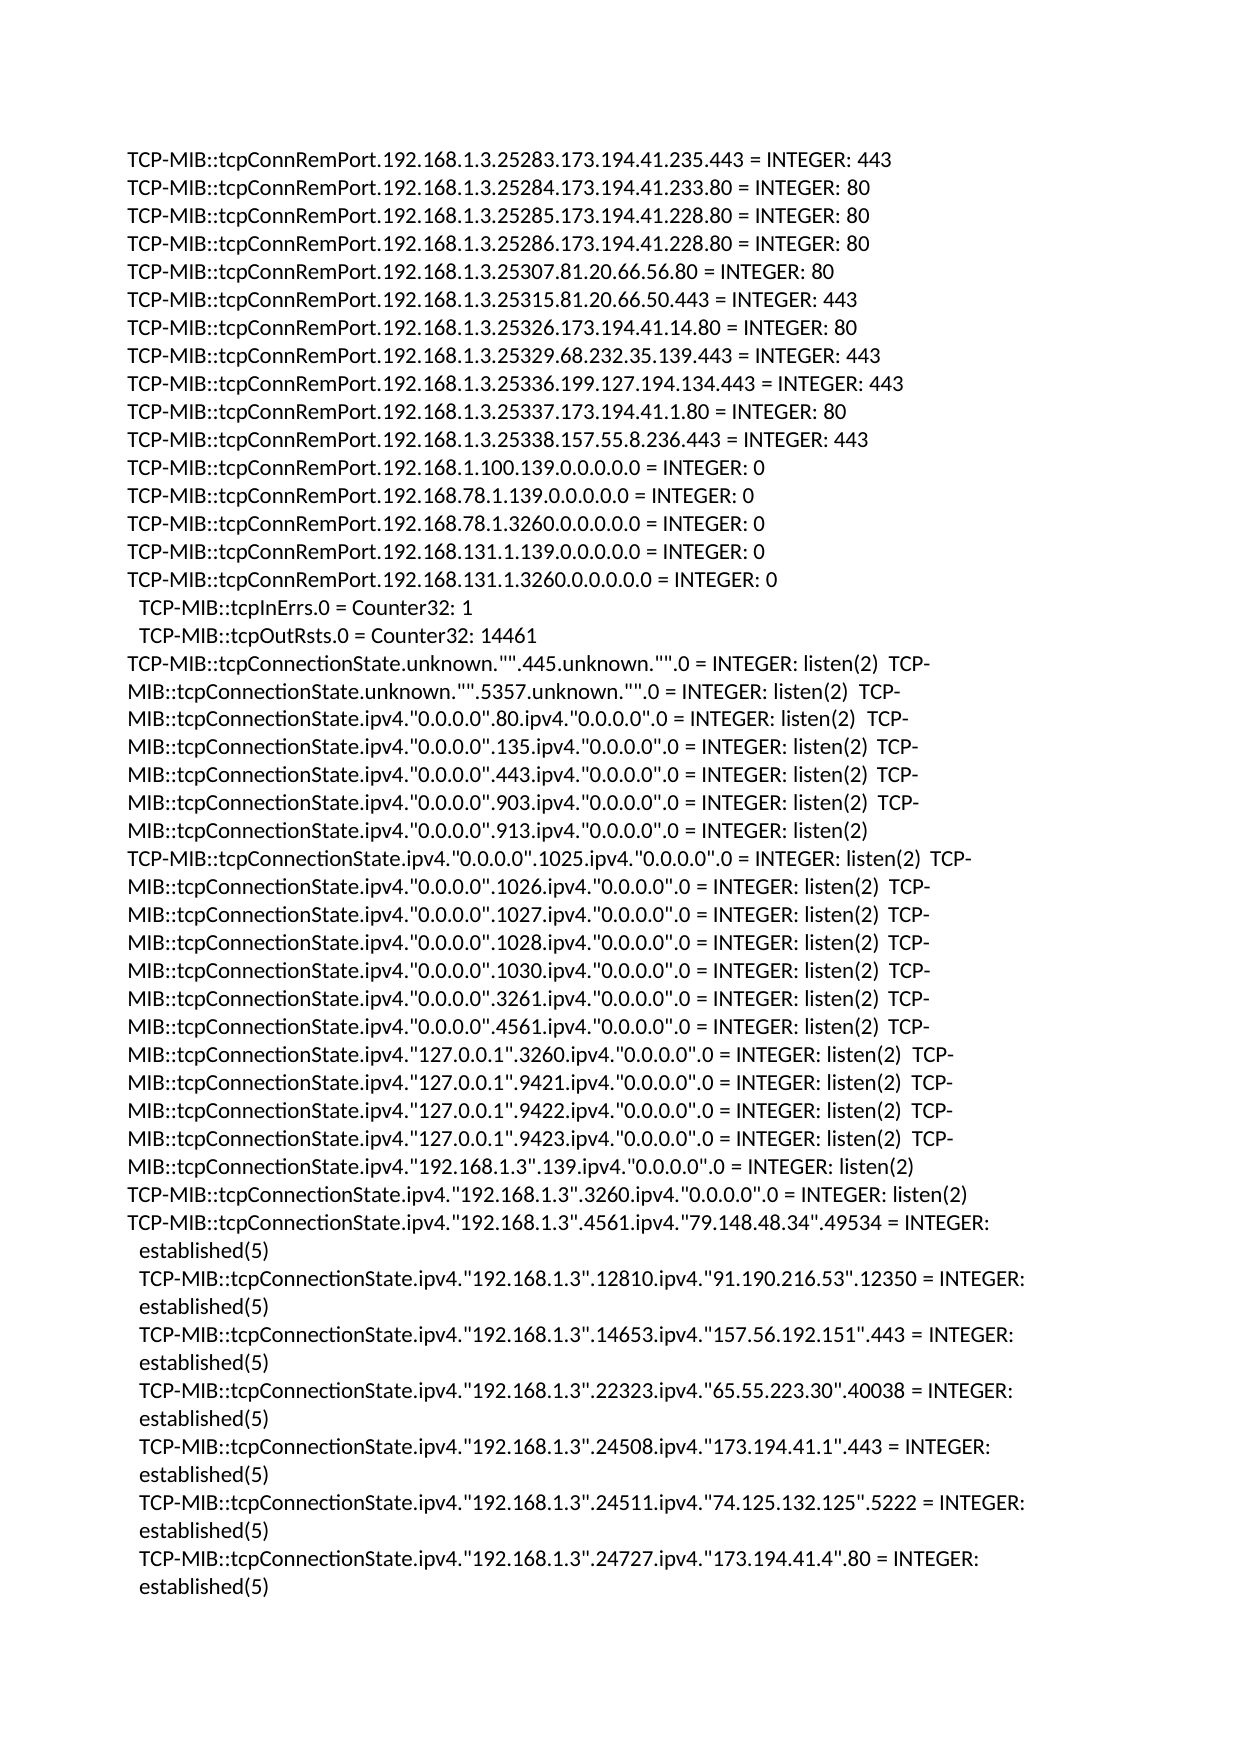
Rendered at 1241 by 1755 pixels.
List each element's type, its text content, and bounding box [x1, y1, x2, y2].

text TCP-MIB::tcpConnectionState.ipv4."192.168.1.3".24511.ipv4."74.125.132.125".5222 = INTEGER: [139, 1488, 1066, 1516]
text TCP-MIB::tcpConnRemPort.192.168.1.3.25315.81.20.66.50.443 = INTEGER: 443 TCP-MIB::tcpConnRemPort.192.168.1.3.25326.173.194.41.14.80 = INTEGER: 80 TCP-MIB::tcpConnRemPort.192.168.1.3.25329.68.232.35.139.443 = INTEGER: 443 [127, 285, 900, 369]
text TCP-MIB::tcpConnectionState.ipv4."192.168.1.3".12810.ipv4."91.190.216.53".12350 = INTEGER: [139, 1264, 1066, 1292]
text established(5) [139, 1292, 1066, 1320]
text TCP-MIB::tcpConnectionState.ipv4."192.168.1.3".14653.ipv4."157.56.192.151".443 = INTEGER: [139, 1320, 1066, 1348]
text TCP-MIB::tcpConnectionState.ipv4."192.168.1.3".3260.ipv4."0.0.0.0".0 = INTEGER: listen(2) TCP-MIB::tcpConnectionState.ipv4."192.168.1.3".4561.ipv4."79.148.48.34".49534 = INTEGER: [127, 1180, 1012, 1236]
text established(5) [139, 1516, 1066, 1544]
text TCP-MIB::tcpOutRsts.0 = Counter32: 14461 [139, 621, 1066, 649]
text TCP-MIB::tcpConnectionState.ipv4."0.0.0.0".1025.ipv4."0.0.0.0".0 = INTEGER: listen(2) TCP-MIB::tcpConnectionState.ipv4."0.0.0.0".1026.ipv4."0.0.0.0".0 = INTEGER: listen(2) TCP-MIB::tcpConnectionState.ipv4."0.0.0.0".1027.ipv4."0.0.0.0".0 = INTEGER: listen(2) TCP-MIB::tcpConnectionState.ipv4."0.0.0.0".1028.ipv4."0.0.0.0".0 = INTEGER: listen(2) TCP-MIB::tcpConnectionState.ipv4."0.0.0.0".1030.ipv4."0.0.0.0".0 = INTEGER: listen(2) TCP-MIB::tcpConnectionState.ipv4."0.0.0.0".3261.ipv4."0.0.0.0".0 = INTEGER: listen(2) TCP-MIB::tcpConnectionState.ipv4."0.0.0.0".4561.ipv4."0.0.0.0".0 = INTEGER: listen(2) TCP-MIB::tcpConnectionState.ipv4."127.0.0.1".3260.ipv4."0.0.0.0".0 = INTEGER: listen(2) TCP-MIB::tcpConnectionState.ipv4."127.0.0.1".9421.ipv4."0.0.0.0".0 = INTEGER: listen(2) TCP-MIB::tcpConnectionState.ipv4."127.0.0.1".9422.ipv4."0.0.0.0".0 = INTEGER: listen(2) TCP-MIB::tcpConnectionState.ipv4."127.0.0.1".9423.ipv4."0.0.0.0".0 = INTEGER: listen(2) TCP-MIB::tcpConnectionState.ipv4."192.168.1.3".139.ipv4."0.0.0.0".0 = INTEGER: listen(2) [127, 844, 977, 1180]
text TCP-MIB::tcpConnRemPort.192.168.1.3.25336.199.127.194.134.443 = INTEGER: 443 TCP-MIB::tcpConnRemPort.192.168.1.3.25337.173.194.41.1.80 = INTEGER: 80 [127, 369, 924, 425]
text established(5) [139, 1236, 1066, 1264]
text established(5) [139, 1348, 1066, 1376]
text established(5) [139, 1572, 1066, 1600]
text TCP-MIB::tcpConnectionState.ipv4."192.168.1.3".22323.ipv4."65.55.223.30".40038 = INTEGER: [139, 1376, 1066, 1404]
text TCP-MIB::tcpConnectionState.ipv4."192.168.1.3".24508.ipv4."173.194.41.1".443 = INTEGER: [139, 1432, 1066, 1460]
text established(5) [139, 1460, 1066, 1488]
text established(5) [139, 1404, 1066, 1432]
text TCP-MIB::tcpConnectionState.ipv4."192.168.1.3".24727.ipv4."173.194.41.4".80 = INTEGER: [139, 1544, 1066, 1572]
text TCP-MIB::tcpConnRemPort.192.168.1.3.25283.173.194.41.235.443 = INTEGER: 443 TCP-MIB::tcpConnRemPort.192.168.1.3.25284.173.194.41.233.80 = INTEGER: 80 TCP-MIB::tcpConnRemPort.192.168.1.3.25285.173.194.41.228.80 = INTEGER: 80 TCP-MIB::tcpConnRemPort.192.168.1.3.25286.173.194.41.228.80 = INTEGER: 80 TCP-MIB::tcpConnRemPort.192.168.1.3.25307.81.20.66.56.80 = INTEGER: 80 [127, 145, 912, 285]
text TCP-MIB::tcpConnRemPort.192.168.1.3.25338.157.55.8.236.443 = INTEGER: 443 TCP-MIB::tcpConnRemPort.192.168.1.100.139.0.0.0.0.0 = INTEGER: 0 [127, 425, 888, 481]
text TCP-MIB::tcpInErrs.0 = Counter32: 1 [139, 593, 1066, 621]
text TCP-MIB::tcpConnRemPort.192.168.78.1.139.0.0.0.0.0 = INTEGER: 0 TCP-MIB::tcpConnRemPort.192.168.78.1.3260.0.0.0.0.0 = INTEGER: 0 TCP-MIB::tcpConnRemPort.192.168.131.1.139.0.0.0.0.0 = INTEGER: 0 TCP-MIB::tcpConnRemPort.192.168.131.1.3260.0.0.0.0.0 = INTEGER: 0 [127, 481, 796, 593]
text TCP-MIB::tcpConnectionState.unknown."".445.unknown."".0 = INTEGER: listen(2) TCP-MIB::tcpConnectionState.unknown."".5357.unknown."".0 = INTEGER: listen(2) TCP-MIB::tcpConnectionState.ipv4."0.0.0.0".80.ipv4."0.0.0.0".0 = INTEGER: listen(2) TCP-MIB::tcpConnectionState.ipv4."0.0.0.0".135.ipv4."0.0.0.0".0 = INTEGER: listen(2) TCP-MIB::tcpConnectionState.ipv4."0.0.0.0".443.ipv4."0.0.0.0".0 = INTEGER: listen(2) TCP-MIB::tcpConnectionState.ipv4."0.0.0.0".903.ipv4."0.0.0.0".0 = INTEGER: listen(2) TCP-MIB::tcpConnectionState.ipv4."0.0.0.0".913.ipv4."0.0.0.0".0 = INTEGER: listen(2) [127, 649, 931, 844]
